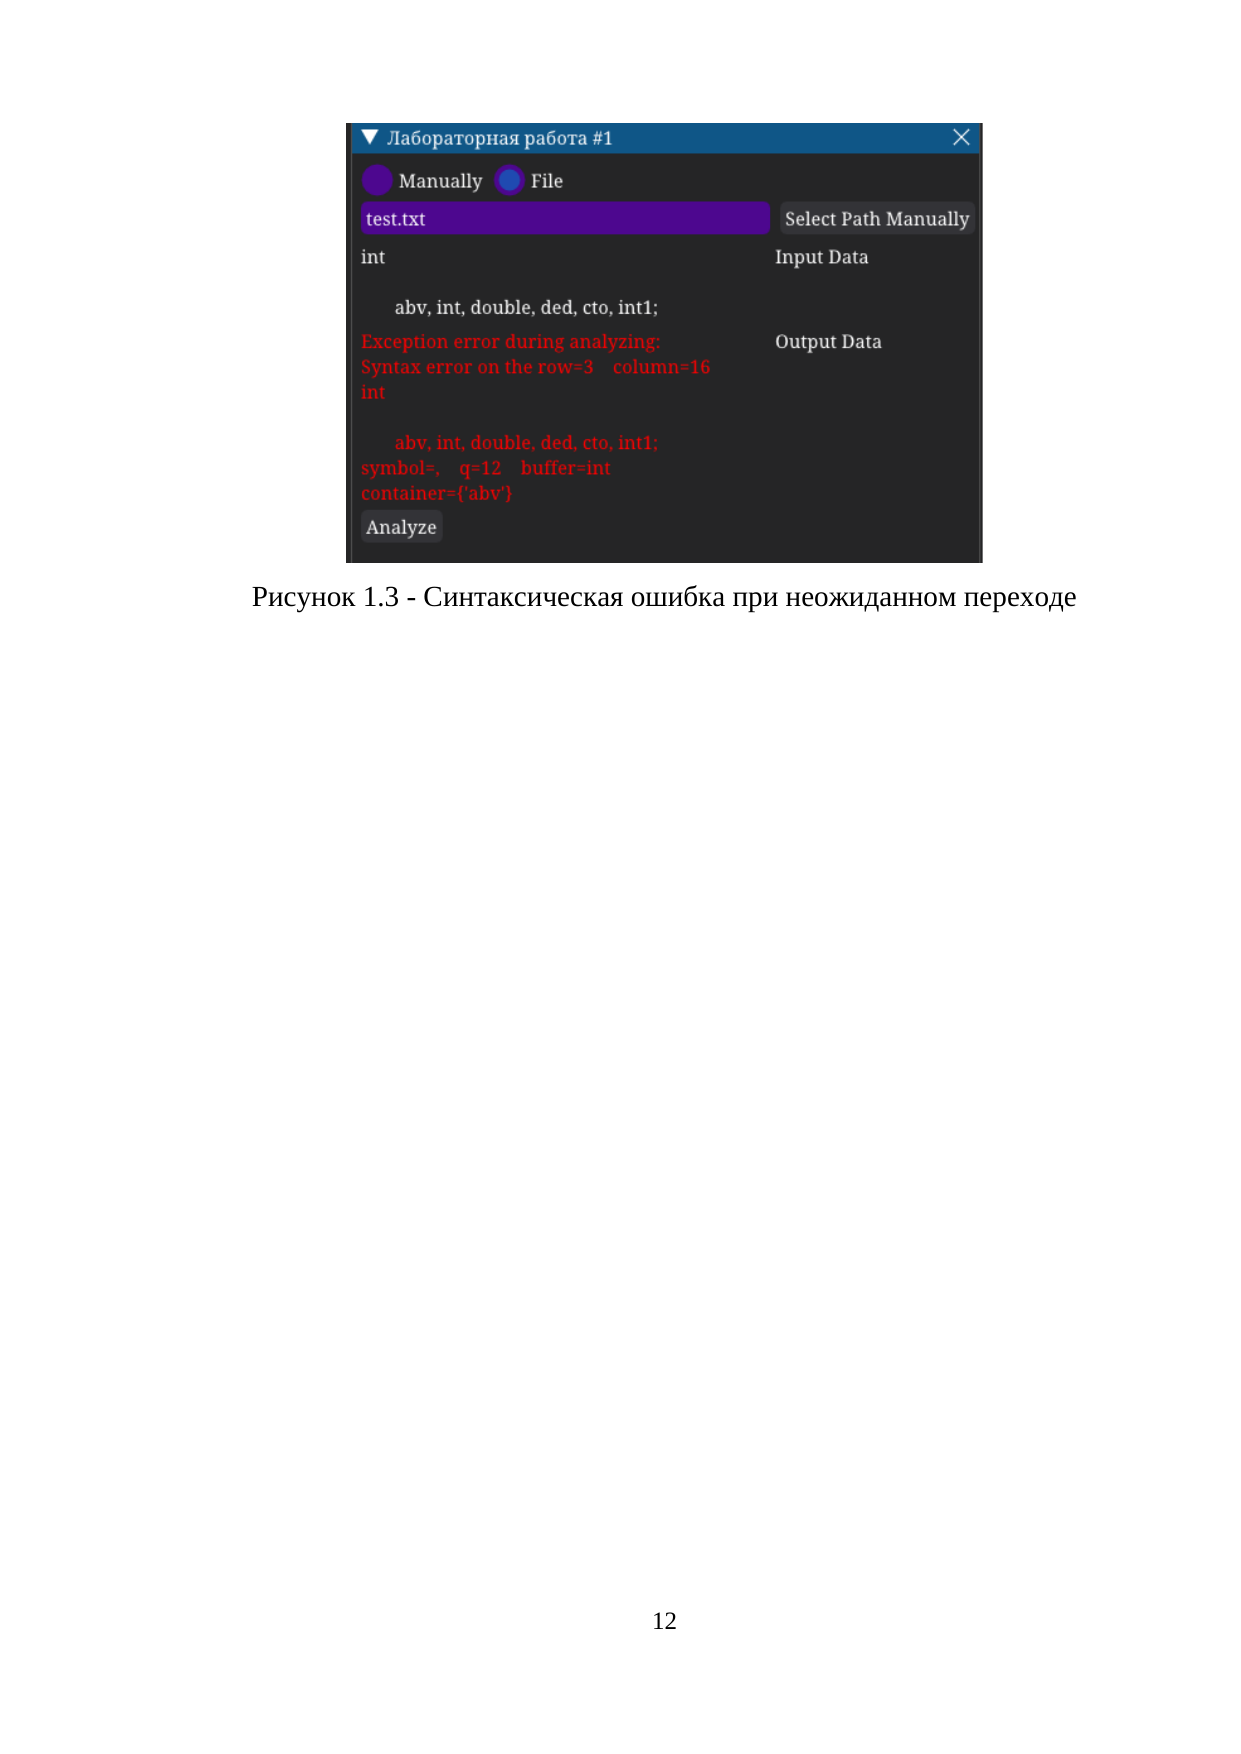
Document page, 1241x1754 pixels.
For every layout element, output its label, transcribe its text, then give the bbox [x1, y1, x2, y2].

picture [346, 123, 983, 563]
title Рисунок 1.3 - Синтаксическая ошибка при неожиданном переходе [177, 118, 1152, 612]
